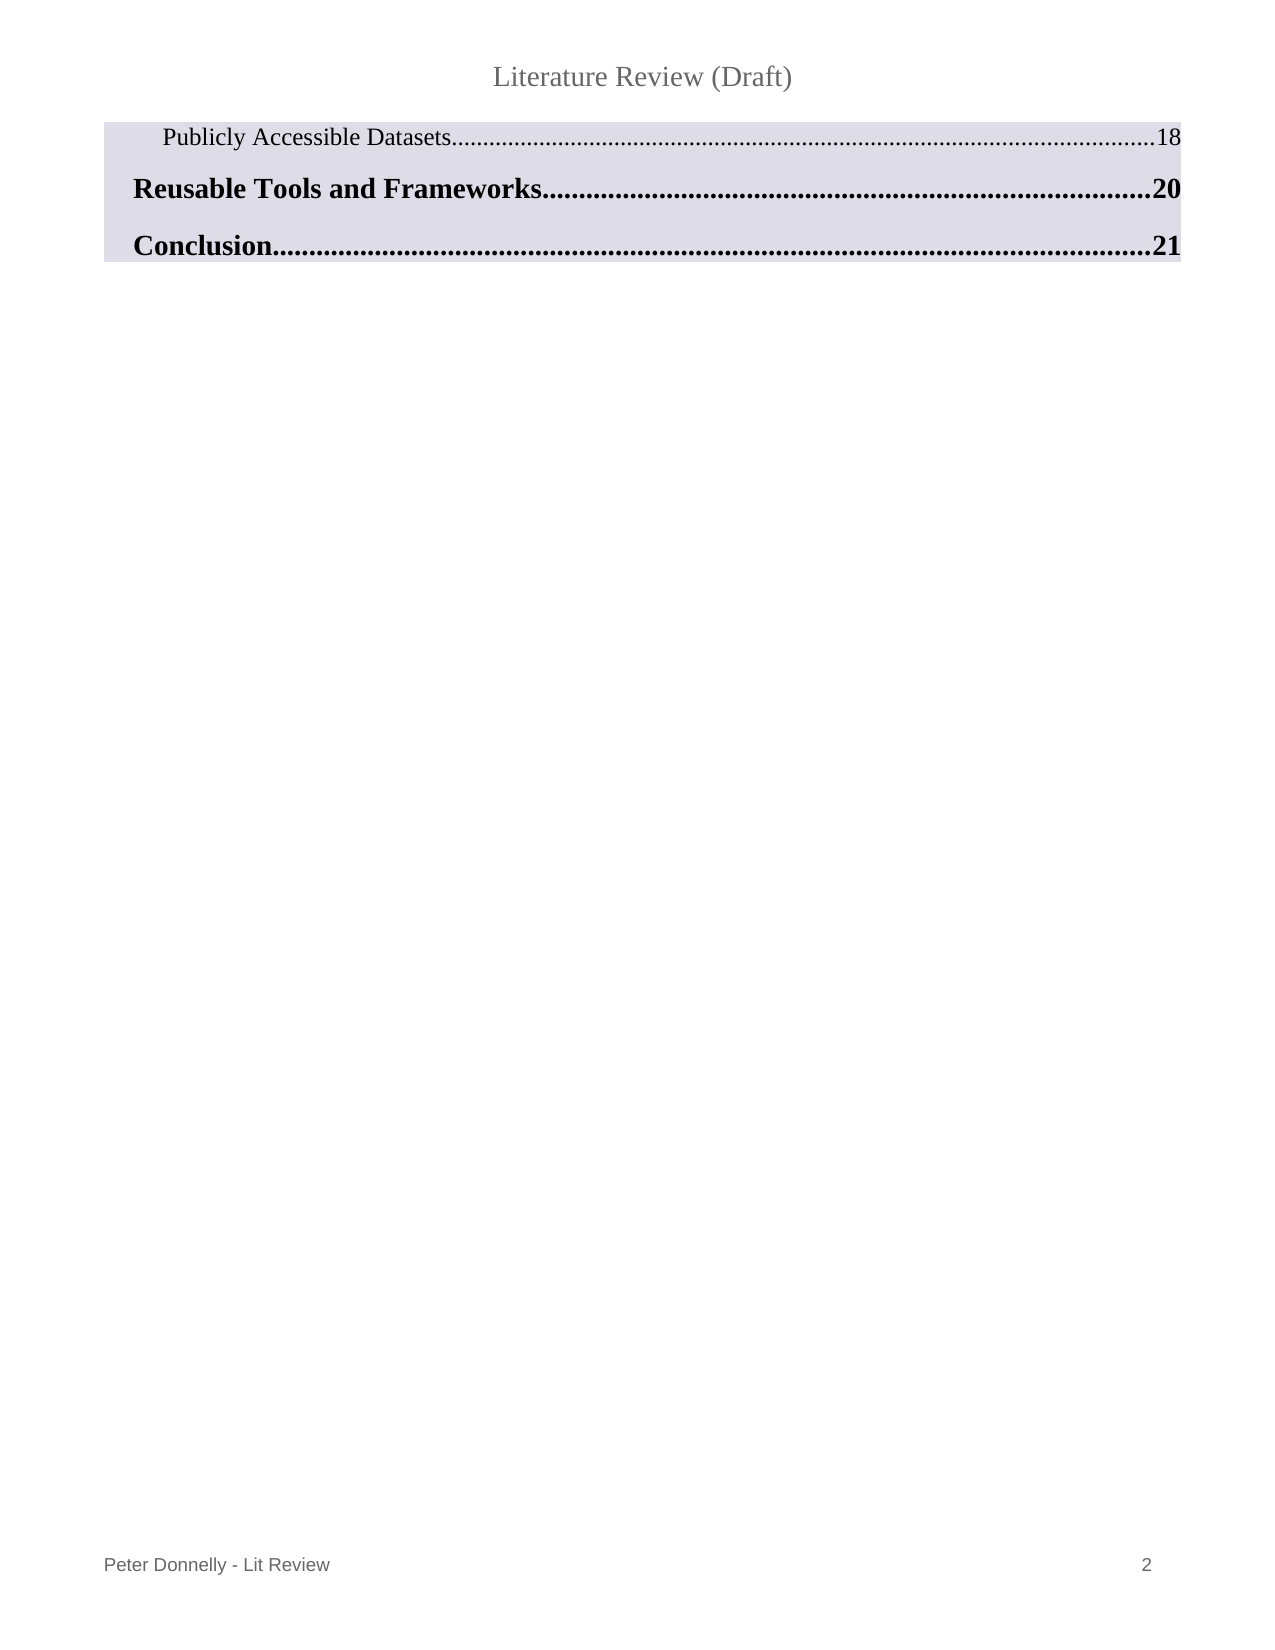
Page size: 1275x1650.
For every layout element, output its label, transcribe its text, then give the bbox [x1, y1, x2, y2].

text Reusable Tools and Frameworks 20 [133, 171, 1181, 205]
text Publicly Accessible Datasets 18 [162, 122, 1181, 151]
text Conclusion 21 [133, 228, 1181, 262]
